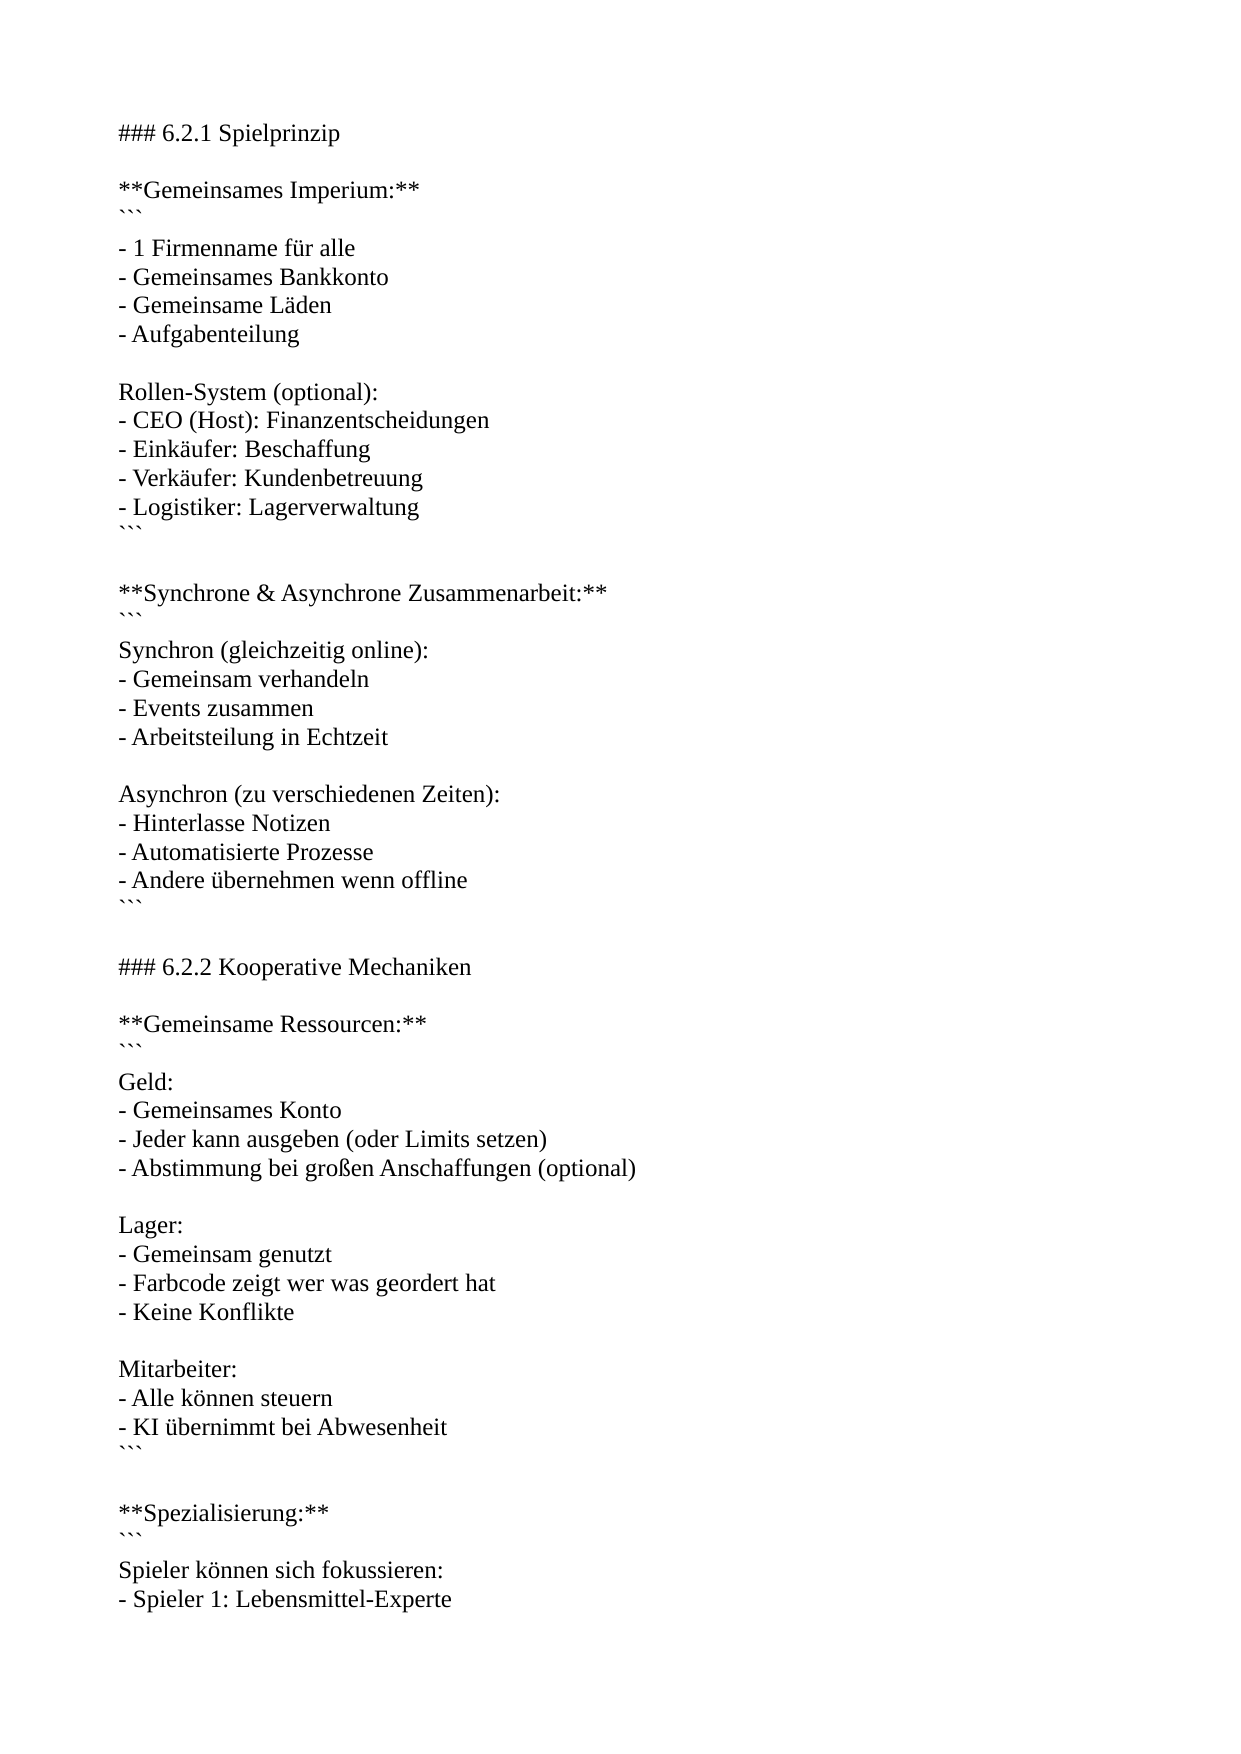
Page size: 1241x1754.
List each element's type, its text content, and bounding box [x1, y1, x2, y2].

text ### 6.2.1 Spielprinzip **Gemeinsames Imperium:** ``` - 1 Firmenname für alle - Gemeinsames Bankkonto - Gemeinsame Läden - Aufgabenteilung Rollen-System (optional): - CEO (Host): Finanzentscheidungen - Einkäufer: Beschaffung - Verkäufer: Kundenbetreuung - Logistiker: Lagerverwaltung ``` **Synchrone & Asynchrone Zusammenarbeit:** ``` Synchron (gleichzeitig online): - Gemeinsam verhandeln - Events zusammen - Arbeitsteilung in Echtzeit Asynchron (zu verschiedenen Zeiten): - Hinterlasse Notizen - Automatisierte Prozesse - Andere übernehmen wenn offline ``` ### 6.2.2 Kooperative Mechaniken **Gemeinsame Ressourcen:** ``` Geld: - Gemeinsames Konto - Jeder kann ausgeben (oder Limits setzen) - Abstimmung bei großen Anschaffungen (optional) Lager: - Gemeinsam genutzt - Farbcode zeigt wer was geordert hat - Keine Konflikte Mitarbeiter: - Alle können steuern - KI übernimmt bei Abwesenheit ``` **Spezialisierung:** ``` Spieler können sich fokussieren: - Spieler 1: Lebensmittel-Experte [118, 118, 1122, 1613]
